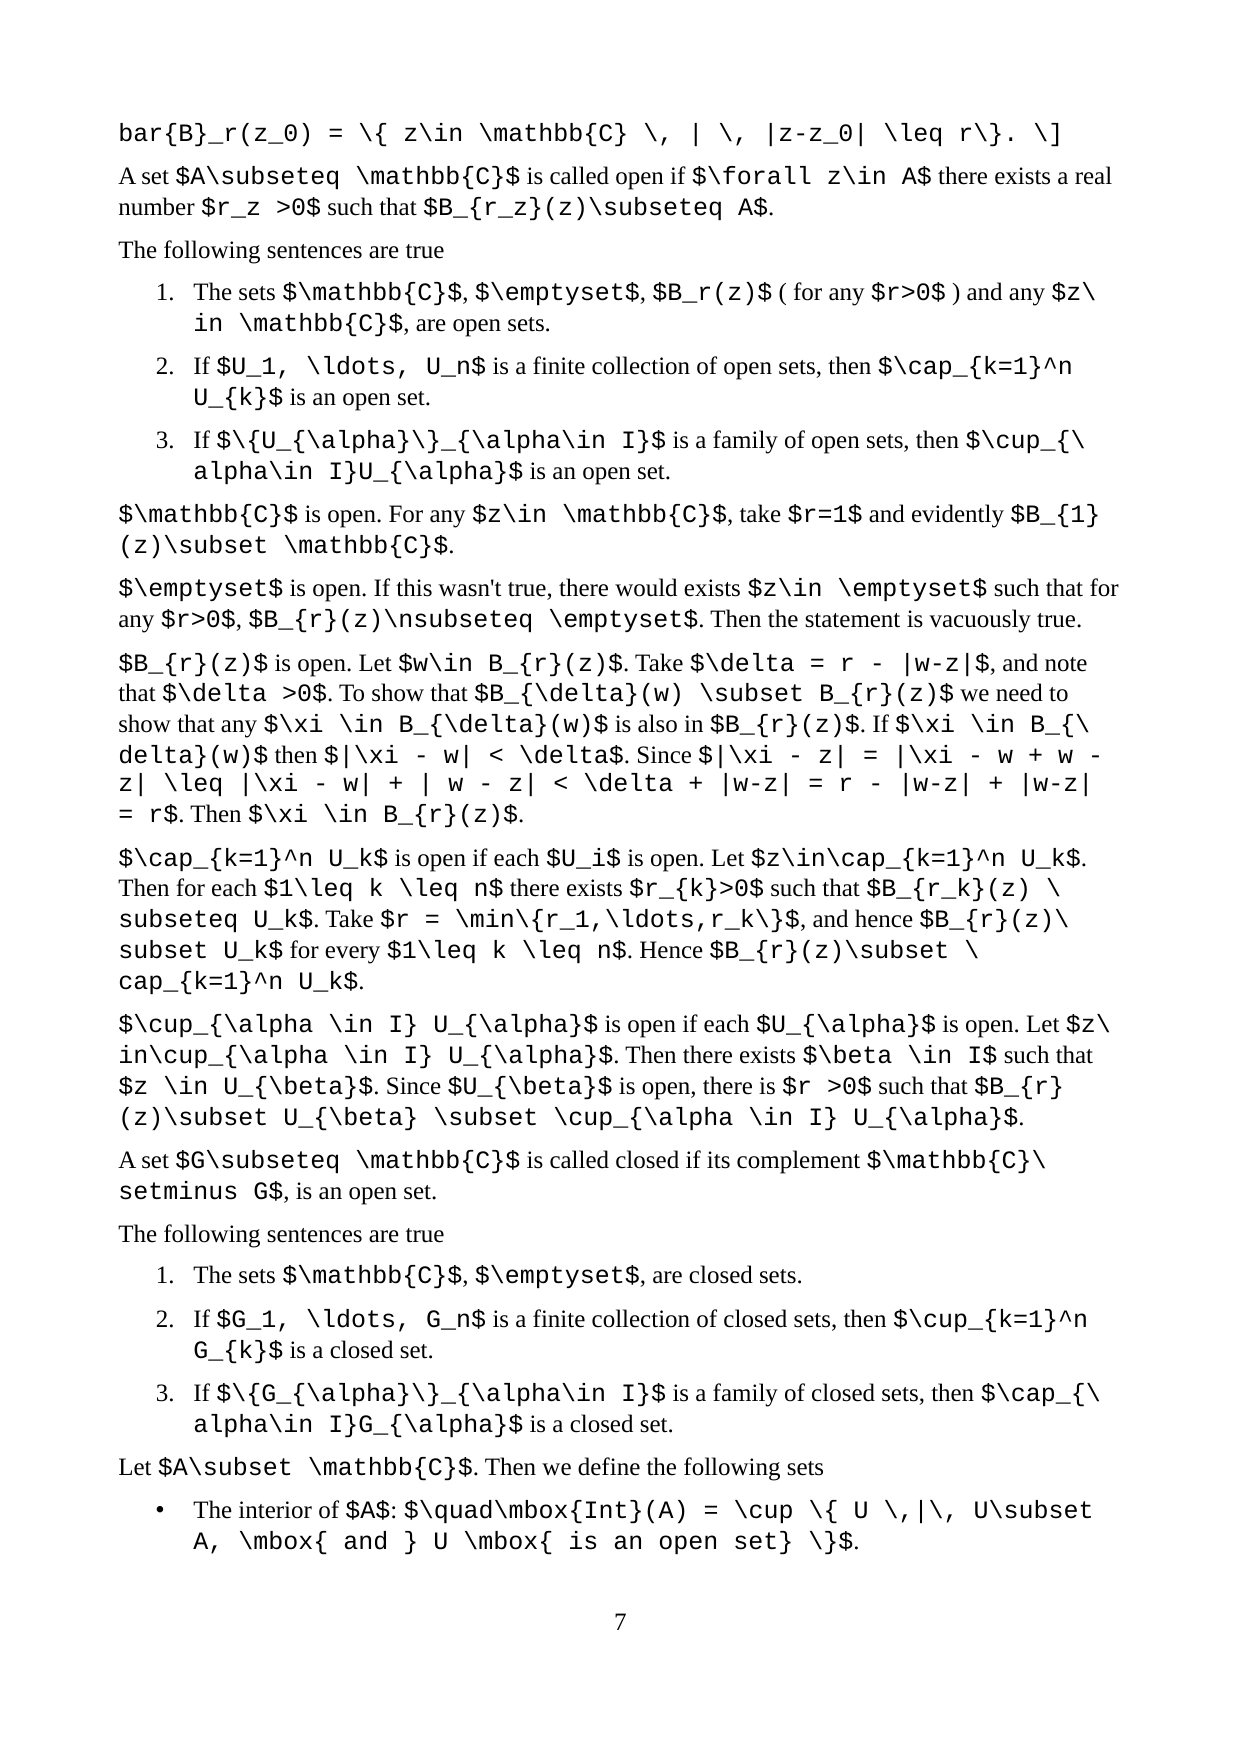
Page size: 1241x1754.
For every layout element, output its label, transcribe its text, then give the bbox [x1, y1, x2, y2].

text bar{B}_r(z_0) = \{ z\in \mathbb{C} \, | \, |z-z_0| \leq r\}. \] [118, 118, 1122, 149]
text $\cap_{k=1}^n U_k$ is open if each $U_i$ is open. Let $z\in\cap_{k=1}^n U_k$. Then for each $1\leq k \leq n$ there exists $r_{k}>0$ such that $B_{r_k}(z) \subseteq U_k$. Take $r = \min\{r_1,\ldots,r_k\}$, and hence $B_{r}(z)\subset U_k$ for every $1\leq k \leq n$. Hence $B_{r}(z)\subset \cap_{k=1}^n U_k$. [118, 843, 1122, 997]
list If $\{G_{\alpha}\}_{\alpha\in I}$ is a family of closed sets, then $\cap_{\alpha\in I}G_{\alpha}$ is a closed set. [156, 1378, 1122, 1440]
text $\emptyset$ is open. If this wasn't true, there would exists $z\in \emptyset$ such that for any $r>0$, $B_{r}(z)\nsubseteq \emptyset$. Then the statement is vacuously true. [118, 573, 1122, 635]
list The interior of $A$: $\quad\mbox{Int}(A) = \cup \{ U \,|\, U\subset A, \mbox{ and } U \mbox{ is an open set} \}$. [156, 1496, 1122, 1557]
list The sets $\mathbb{C}$, $\emptyset$, $B_r(z)$ ( for any $r>0$ ) and any $z\in \mathbb{C}$, are open sets. [156, 277, 1122, 338]
list If $G_1, \ldots, G_n$ is a finite collection of closed sets, then $\cup_{k=1}^n G_{k}$ is a closed set. [156, 1304, 1122, 1366]
text $\mathbb{C}$ is open. For any $z\in \mathbb{C}$, take $r=1$ and evidently $B_{1}(z)\subset \mathbb{C}$. [118, 499, 1122, 561]
text A set $A\subseteq \mathbb{C}$ is called open if $\forall z\in A$ there exists a real number $r_z >0$ such that $B_{r_z}(z)\subseteq A$. [118, 161, 1122, 223]
text A set $G\subseteq \mathbb{C}$ is called closed if its complement $\mathbb{C}\setminus G$, is an open set. [118, 1145, 1122, 1207]
list If $\{U_{\alpha}\}_{\alpha\in I}$ is a family of open sets, then $\cup_{\alpha\in I}U_{\alpha}$ is an open set. [156, 425, 1122, 487]
text The following sentences are true [118, 236, 1122, 264]
text Let $A\subset \mathbb{C}$. Then we define the following sets [118, 1452, 1122, 1483]
list The sets $\mathbb{C}$, $\emptyset$, are closed sets. [156, 1261, 1122, 1291]
text The following sentences are true [118, 1219, 1122, 1248]
text $\cup_{\alpha \in I} U_{\alpha}$ is open if each $U_{\alpha}$ is open. Let $z\in\cup_{\alpha \in I} U_{\alpha}$. Then there exists $\beta \in I$ such that $z \in U_{\beta}$. Since $U_{\beta}$ is open, there is $r >0$ such that $B_{r}(z)\subset U_{\beta} \subset \cup_{\alpha \in I} U_{\alpha}$. [118, 1009, 1122, 1133]
list If $U_1, \ldots, U_n$ is a finite collection of open sets, then $\cap_{k=1}^n U_{k}$ is an open set. [156, 351, 1122, 413]
text $B_{r}(z)$ is open. Let $w\in B_{r}(z)$. Take $\delta = r - |w-z|$, and note that $\delta >0$. To show that $B_{\delta}(w) \subset B_{r}(z)$ we need to show that any $\xi \in B_{\delta}(w)$ is also in $B_{r}(z)$. If $\xi \in B_{\delta}(w)$ then $|\xi - w| < \delta$. Since $|\xi - z| = |\xi - w + w - z| \leq |\xi - w| + | w - z| < \delta + |w-z| = r - |w-z| + |w-z| = r$. Then $\xi \in B_{r}(z)$. [118, 648, 1122, 830]
